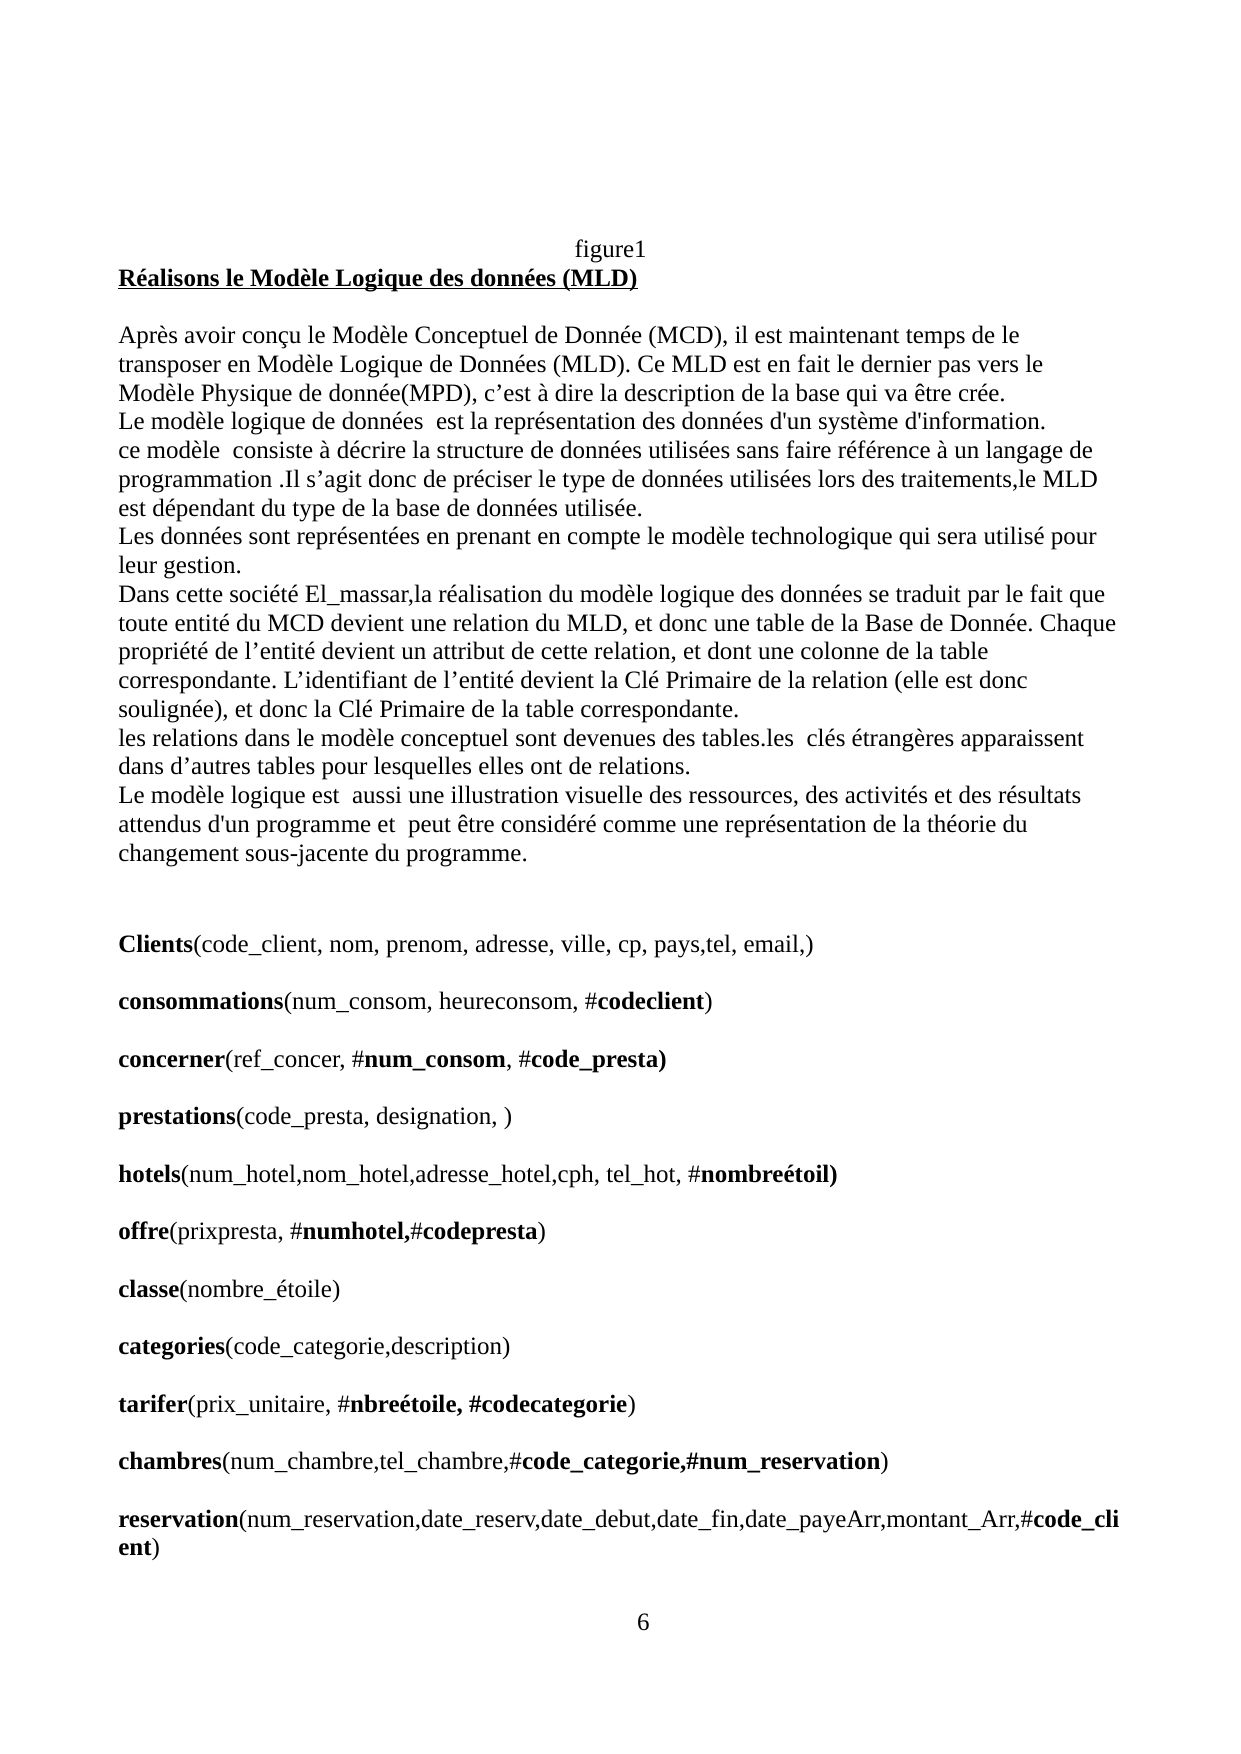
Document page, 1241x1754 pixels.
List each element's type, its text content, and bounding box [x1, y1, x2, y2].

text Le modèle logique de données est la représentation des données d'un système d'information. [118, 406, 1122, 435]
text Dans cette société El_massar,la réalisation du modèle logique des données se traduit par le fait que [118, 579, 1122, 608]
text consommations(num_consom, heureconsom, #codeclient) [118, 986, 1122, 1015]
text ce modèle consiste à décrire la structure de données utilisées sans faire référence à un langage de programmation .Il s’agit donc de préciser le type de données utilisées lors des traitements,le MLD est dépendant du type de la base de données utilisée. [118, 435, 1122, 521]
text Après avoir conçu le Modèle Conceptuel de Donnée (MCD), il est maintenant temps de le transposer en Modèle Logique de Données (MLD). Ce MLD est en fait le dernier pas vers le Modèle Physique de donnée(MPD), c’est à dire la description de la base qui va être crée. [118, 320, 1122, 406]
text Les données sont représentées en prenant en compte le modèle technologique qui sera utilisé pour leur gestion. [118, 521, 1122, 579]
text offre(prixpresta, #numhotel,#codepresta) [118, 1216, 1122, 1245]
text classe(nombre_étoile) [118, 1274, 1122, 1302]
text concerner(ref_concer, #num_consom, #code_presta) [118, 1044, 1122, 1072]
text prestations(code_presta, designation, ) [118, 1101, 1122, 1130]
text toute entité du MCD devient une relation du MLD, et donc une table de la Base de Donnée. Chaque propriété de l’entité devient un attribut de cette relation, et dont une colonne de la table correspondante. L’identifiant de l’entité devient la Clé Primaire de la relation (elle est donc soulignée), et donc la Clé Primaire de la table correspondante. [118, 608, 1122, 723]
text tarifer(prix_unitaire, #nbreétoile, #codecategorie) [118, 1389, 1122, 1417]
text chambres(num_chambre,tel_chambre,#code_categorie,#num_reservation) [118, 1446, 1122, 1475]
text les relations dans le modèle conceptuel sont devenues des tables.les clés étrangères apparaissent dans d’autres tables pour lesquelles elles ont de relations. [118, 723, 1122, 780]
text reservation(num_reservation,date_reserv,date_debut,date_fin,date_payeArr,montant_Arr,#code_client) [118, 1504, 1122, 1561]
text Le modèle logique est aussi une illustration visuelle des ressources, des activités et des résultats attendus d'un programme et peut être considéré comme une représentation de la théorie du changement sous-jacente du programme. [118, 780, 1122, 866]
text Clients(code_client, nom, prenom, adresse, ville, cp, pays,tel, email,) [118, 929, 1122, 957]
text categories(code_categorie,description) [118, 1331, 1122, 1360]
text Réalisons le Modèle Logique des données (MLD) [118, 263, 1122, 291]
text figure1 [118, 234, 1122, 263]
text hotels(num_hotel,nom_hotel,adresse_hotel,cph, tel_hot, #nombreétoil) [118, 1159, 1122, 1187]
